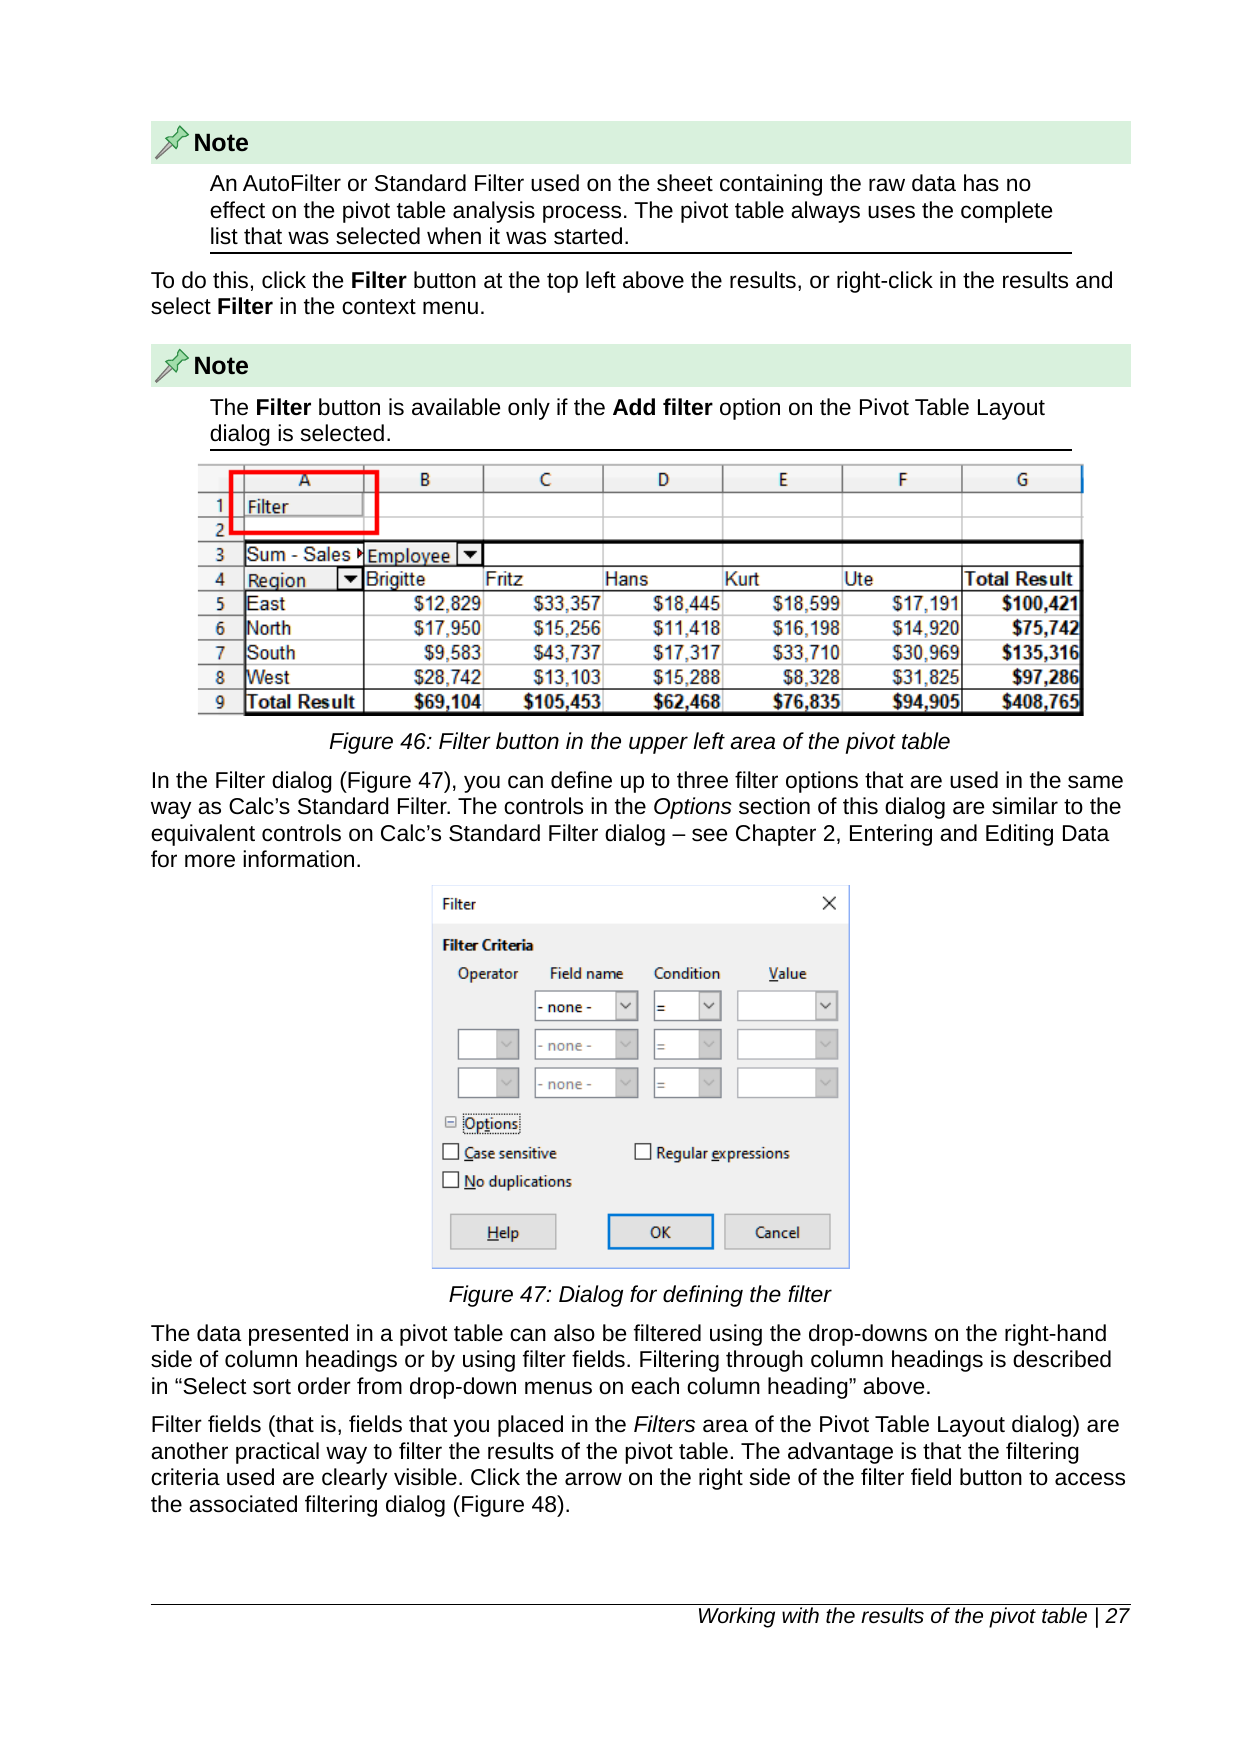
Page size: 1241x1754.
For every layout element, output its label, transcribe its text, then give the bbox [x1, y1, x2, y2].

text Filter fields (that is, fields that you placed in the Filters area of the Pivot Table Layout dialog) are another practical way to filter the results of the pivot table. The advantage is that the filtering criteria used are clearly visible. Click the arrow on the right side of the filter field button to access the associated filtering dialog (Figure 48). [151, 1411, 1131, 1517]
subtitle Note [151, 121, 1131, 164]
text The data presented in a pivot table can also be filtered using the drop-downs on the right-hand side of column headings or by using filter fields. Filtering through column headings is described in “Select sort order from drop-down menus on each column heading” above. [151, 1320, 1131, 1399]
text In the Filter dialog (Figure 47), you can define up to three filter options that are used in the same way as Calc’s Standard Filter. The controls in the Options section of this dialog are similar to the equivalent controls on Calc’s Standard Filter dialog – see Chapter 2, Entering and Editing Data for more information. [151, 767, 1131, 872]
text To do this, click the Filter button at the top left above the results, or right-click in the results and select Filter in the context menu. [151, 267, 1131, 319]
subtitle Note [151, 344, 1131, 387]
text Figure 46: Filter button in the upper left area of the pivot table [198, 728, 1084, 754]
picture [197, 463, 1084, 716]
picture [431, 885, 850, 1269]
text The Filter button is available only if the Add filter option on the Pivot Table Layout dialog is selected. [209, 393, 1072, 451]
text Figure 47: Dialog for defining the filter [432, 1281, 850, 1307]
text An AutoFilter or Standard Filter used on the sheet containing the raw data has no effect on the pivot table analysis process. The pivot table always uses the complete list that was selected when it was started. [209, 170, 1072, 254]
